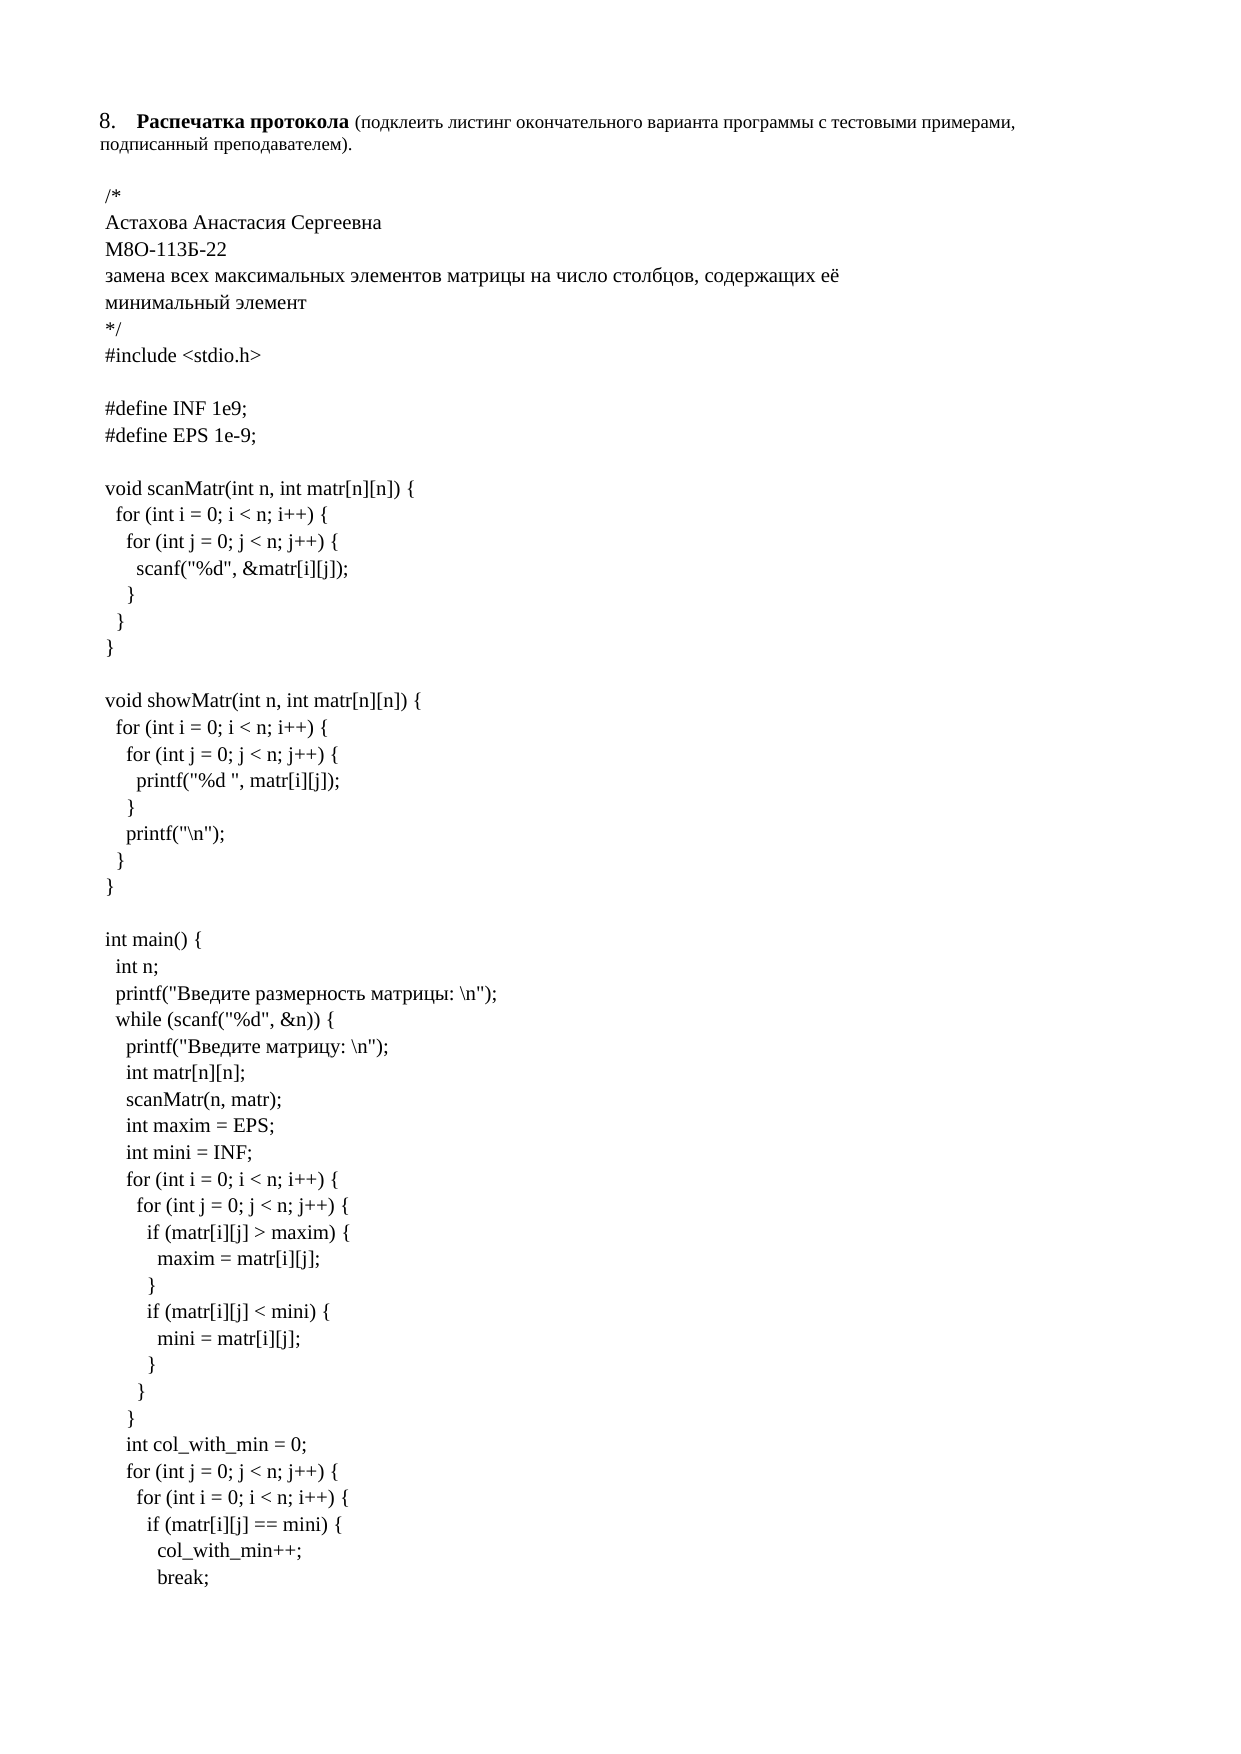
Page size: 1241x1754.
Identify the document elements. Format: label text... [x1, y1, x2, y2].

text } [105, 607, 1121, 633]
text printf("Введите размерность матрицы: \n"); [105, 979, 1121, 1005]
text mini = matr[i][j]; [105, 1324, 1121, 1351]
text int maxim = EPS; [105, 1112, 1121, 1138]
text } [105, 1377, 1121, 1404]
text int n; [105, 952, 1121, 979]
text for (int j = 0; j < n; j++) { [105, 1191, 1121, 1218]
text int main() { [105, 926, 1121, 952]
text } [105, 793, 1121, 819]
text } [105, 1404, 1121, 1430]
text void showMatr(int n, int matr[n][n]) { [105, 687, 1121, 713]
text } [105, 580, 1121, 607]
text col_with_min++; [105, 1537, 1121, 1563]
text замена всех максимальных элементов матрицы на число столбцов, содержащих её [105, 262, 1121, 288]
text } [105, 872, 1121, 899]
text #define EPS 1e-9; [105, 421, 1121, 447]
text scanf("%d", &matr[i][j]); [105, 554, 1121, 580]
text void scanMatr(int n, int matr[n][n]) { [105, 474, 1121, 501]
text if (matr[i][j] > maxim) { [105, 1218, 1121, 1244]
text Астахова Анастасия Сергеевна [105, 208, 1121, 235]
text int matr[n][n]; [105, 1058, 1121, 1085]
text printf("Введите матрицу: \n"); [105, 1032, 1121, 1058]
text if (matr[i][j] == mini) { [105, 1510, 1121, 1537]
text scanMatr(n, matr); [105, 1085, 1121, 1112]
text while (scanf("%d", &n)) { [105, 1005, 1121, 1032]
text */ [105, 315, 1121, 341]
text } [105, 1271, 1121, 1297]
text for (int i = 0; i < n; i++) { [105, 713, 1121, 740]
text минимальный элемент [105, 288, 1121, 315]
text int col_with_min = 0; [105, 1430, 1121, 1457]
text } [105, 633, 1121, 660]
text printf("\n"); [105, 819, 1121, 846]
text for (int j = 0; j < n; j++) { [105, 527, 1121, 554]
text #define INF 1e9; [105, 394, 1121, 421]
text } [105, 1351, 1121, 1377]
text for (int i = 0; i < n; i++) { [105, 1165, 1121, 1191]
text int mini = INF; [105, 1138, 1121, 1165]
text М8О-113Б-22 [105, 235, 1121, 262]
text for (int i = 0; i < n; i++) { [105, 1483, 1121, 1510]
text for (int i = 0; i < n; i++) { [105, 501, 1121, 527]
text #include <stdio.h> [105, 341, 1121, 368]
text for (int j = 0; j < n; j++) { [105, 1457, 1121, 1483]
text } [105, 846, 1121, 872]
text if (matr[i][j] < mini) { [105, 1297, 1121, 1324]
text /* [105, 182, 1121, 208]
text maxim = matr[i][j]; [105, 1244, 1121, 1271]
text printf("%d ", matr[i][j]); [105, 766, 1121, 793]
text break; [105, 1563, 1121, 1590]
text for (int j = 0; j < n; j++) { [105, 740, 1121, 766]
list Распечатка протокола (подклеить листинг окончательного варианта программы с тестовыми примерами, подписанный преподавателем). [99, 109, 1127, 155]
